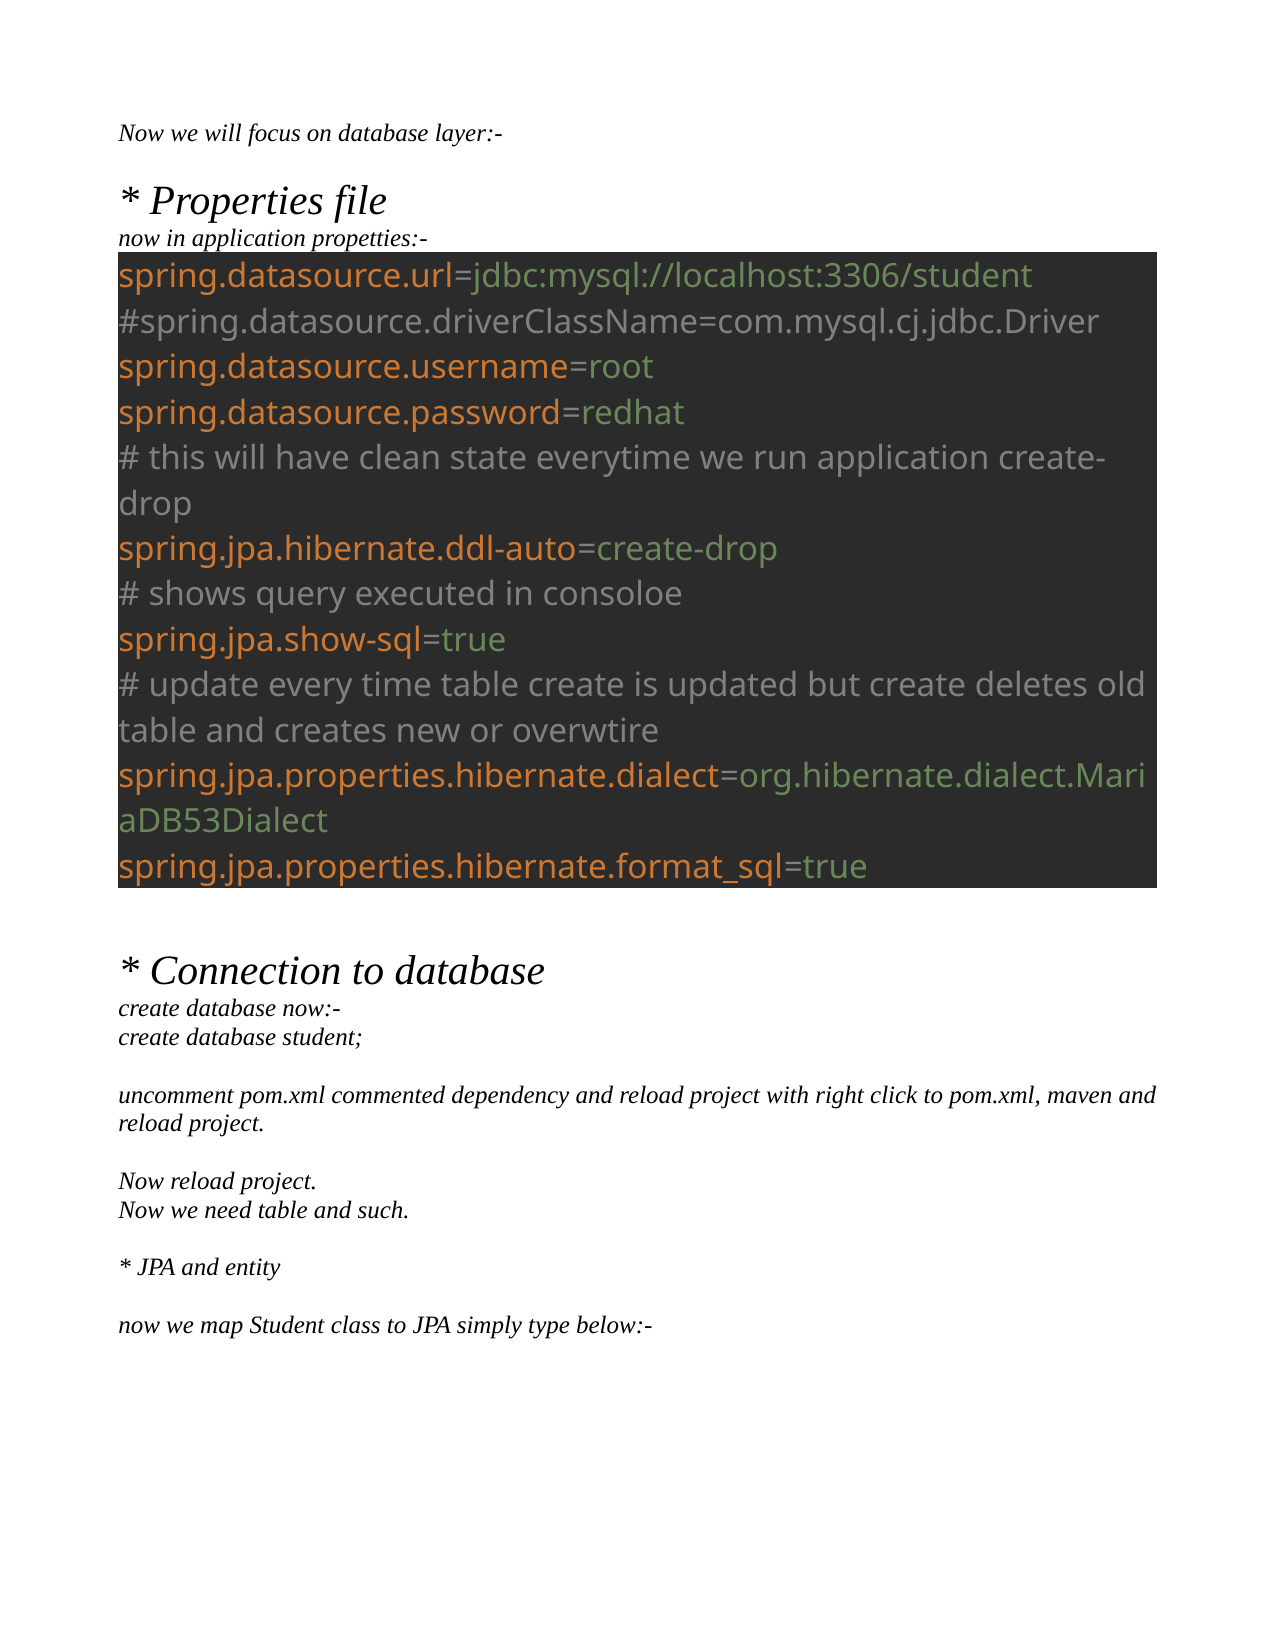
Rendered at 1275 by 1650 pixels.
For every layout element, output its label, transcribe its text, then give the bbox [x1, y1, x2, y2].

text spring.datasource.url=jdbc:mysql://localhost:3306/student #spring.datasource.driverClassName=com.mysql.cj.jdbc.Driver spring.datasource.username=root spring.datasource.password=redhat # this will have clean state everytime we run application create-drop spring.jpa.hibernate.ddl-auto=create-drop # shows query executed in consoloe spring.jpa.show-sql=true # update every time table create is updated but create deletes old table and creates new or overwtire spring.jpa.properties.hibernate.dialect=org.hibernate.dialect.MariaDB53Dialect spring.jpa.properties.hibernate.format_sql=true [118, 252, 1157, 888]
text create database now:- [118, 993, 1157, 1022]
text now in application propetties:- [118, 223, 1157, 252]
text * Properties file [118, 176, 1157, 223]
text Now reload project. [118, 1166, 1157, 1195]
text uncomment pom.xml commented dependency and reload project with right click to pom.xml, maven and reload project. [118, 1080, 1157, 1137]
text * JPA and entity [118, 1252, 1157, 1281]
text Now we need table and such. [118, 1195, 1157, 1223]
text create database student; [118, 1022, 1157, 1051]
text Now we will focus on database layer:- [118, 118, 1157, 147]
text now we map Student class to JPA simply type below:- [118, 1310, 1157, 1338]
text * Connection to database [118, 946, 1157, 993]
